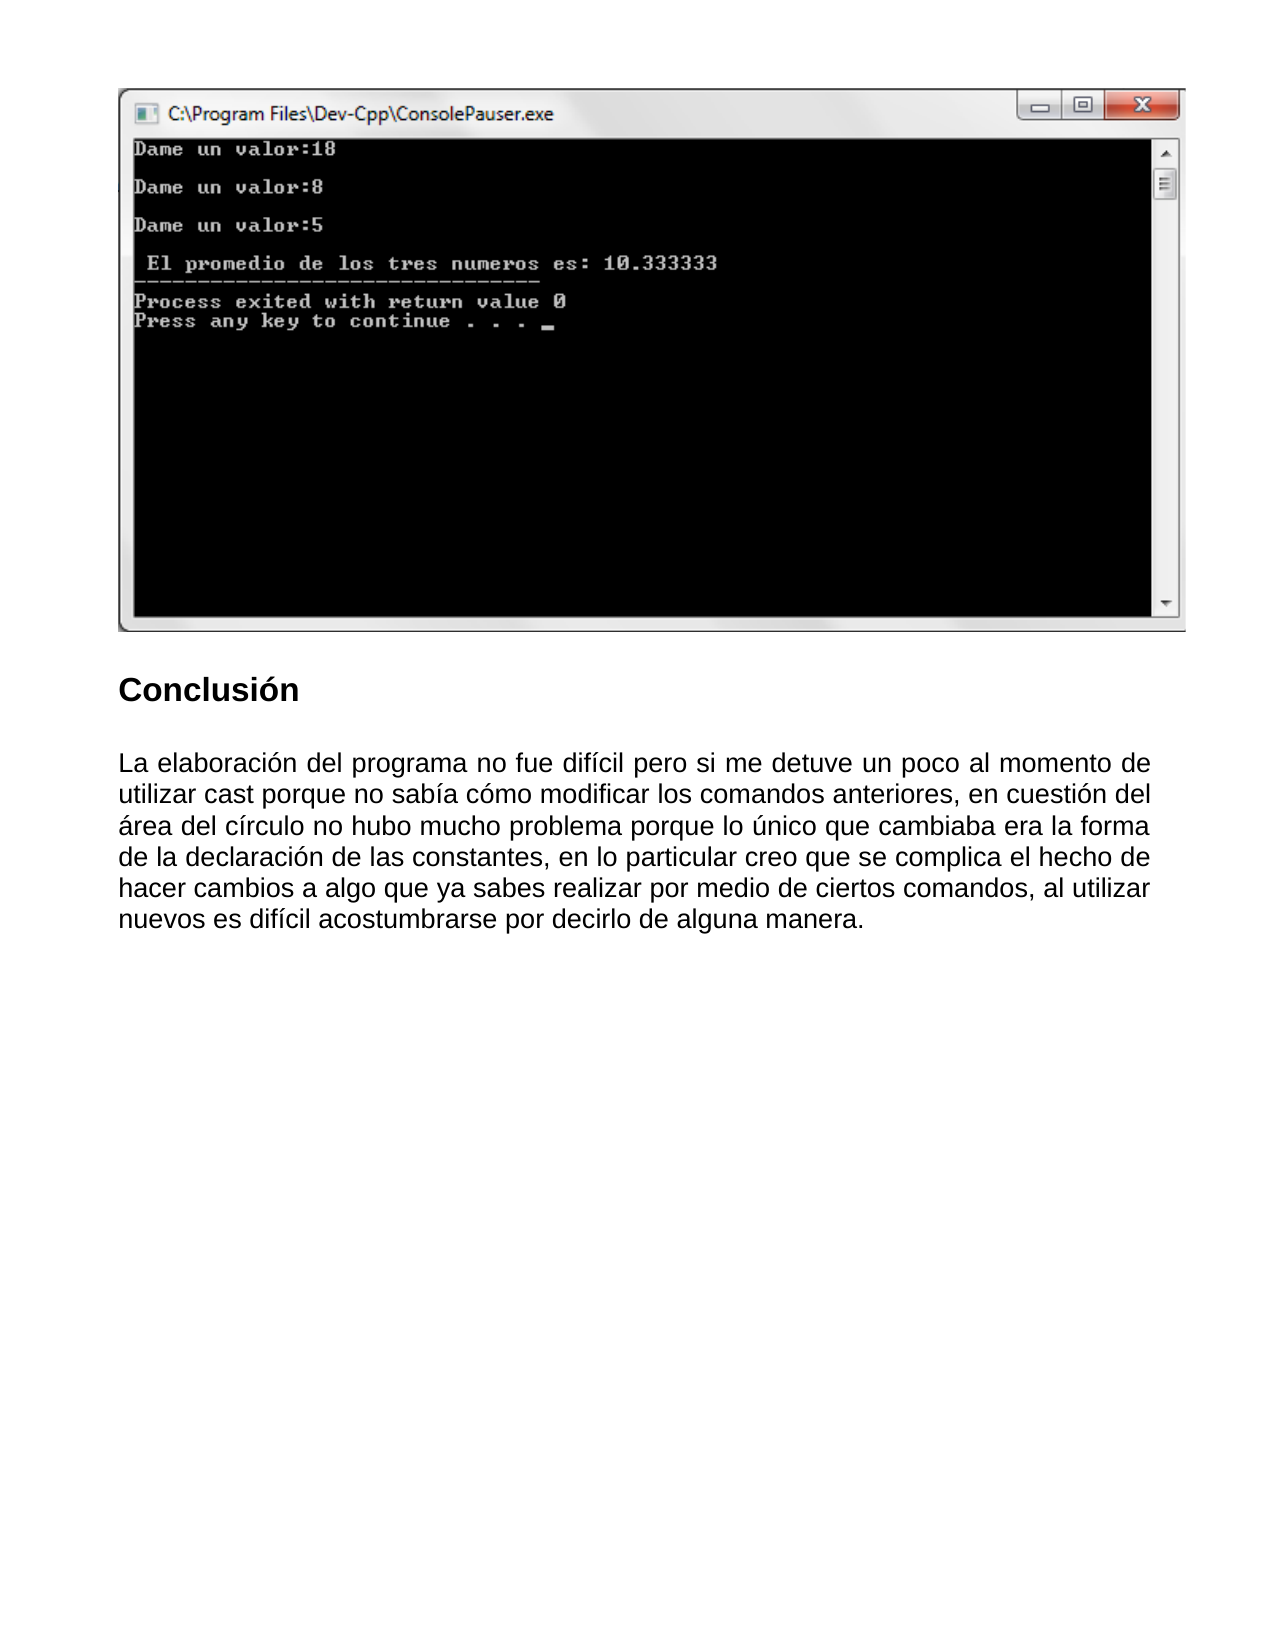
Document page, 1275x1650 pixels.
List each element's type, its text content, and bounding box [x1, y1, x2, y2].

text La elaboración del programa no fue difícil pero si me detuve un poco al momento de utilizar cast porque no sabía cómo modificar los comandos anteriores, en cuestión del área del círculo no hubo mucho problema porque lo único que cambiaba era la forma de la declaración de las constantes, en lo particular creo que se complica el hecho de hacer cambios a algo que ya sabes realizar por medio de ciertos comandos, al utilizar nuevos es difícil acostumbrarse por decirlo de alguna manera. [118, 747, 1152, 934]
text Conclusión [118, 670, 1152, 708]
